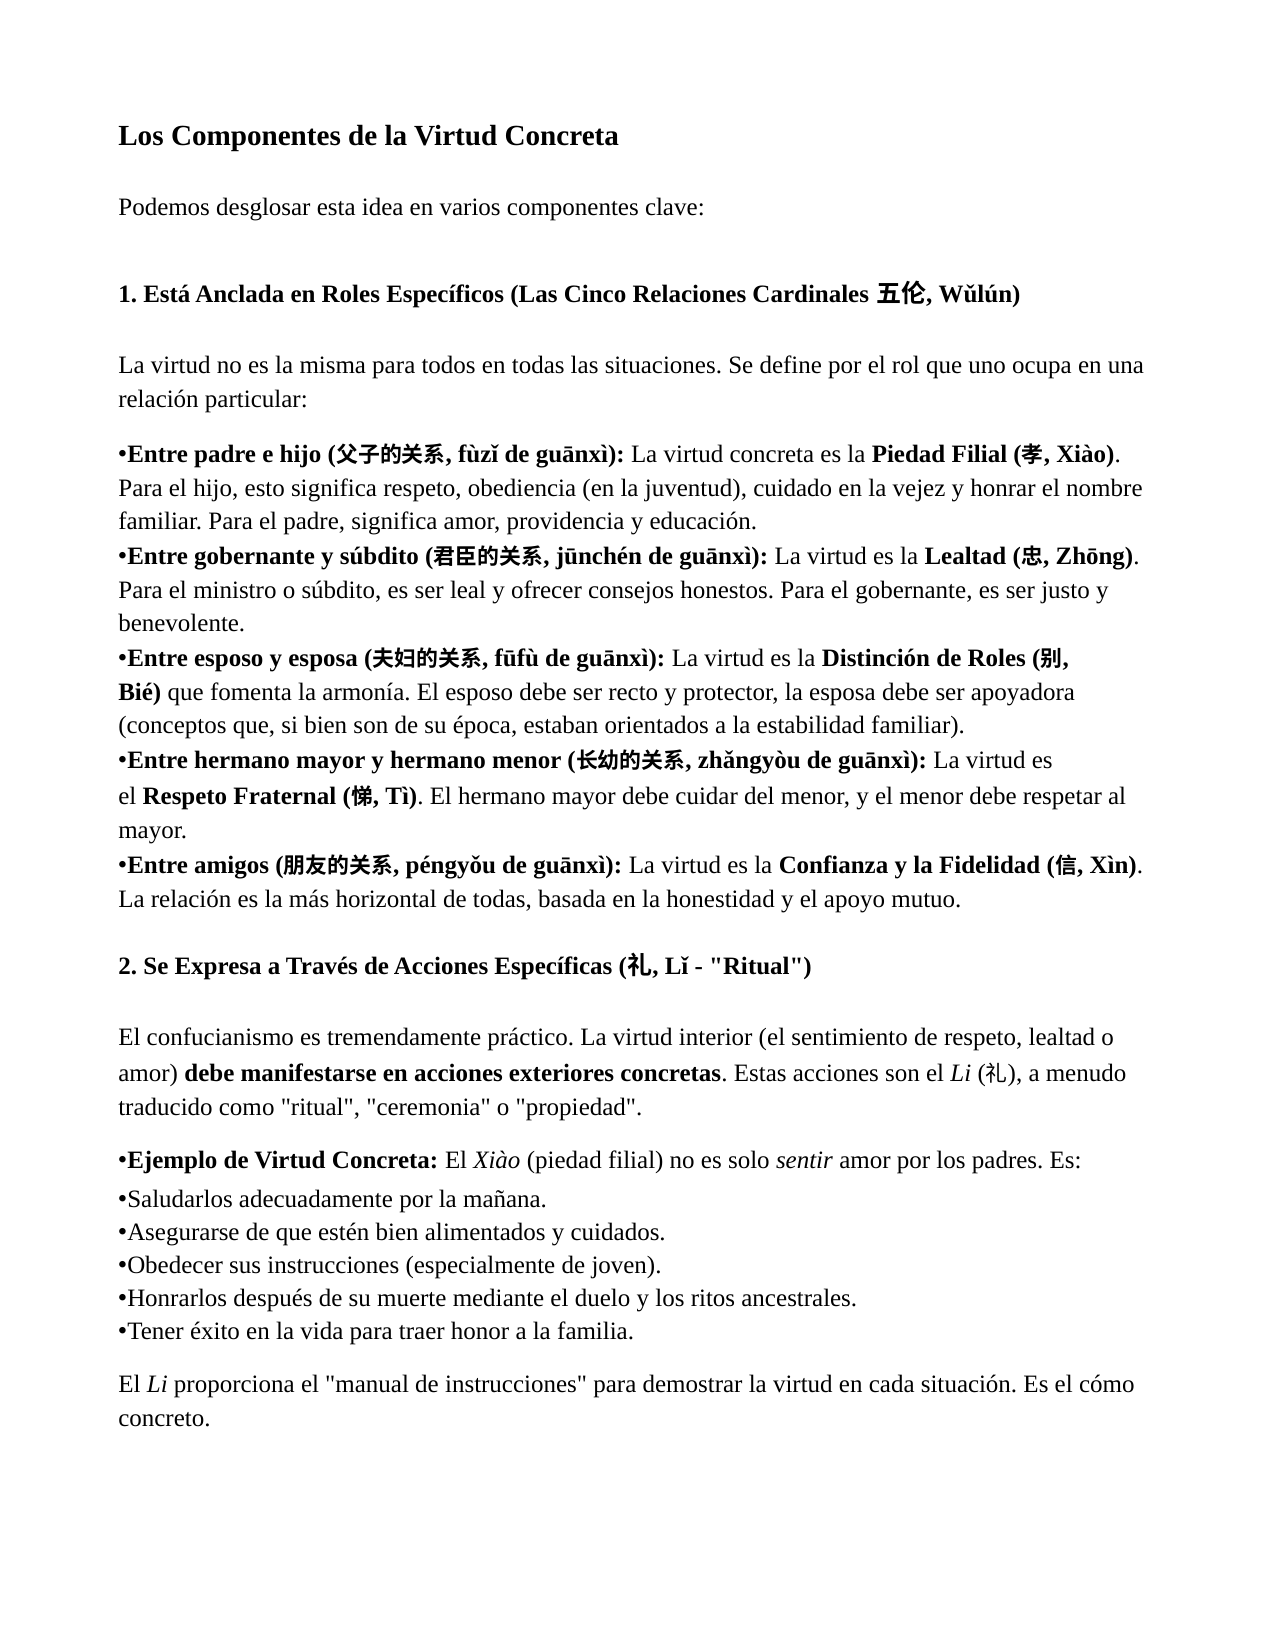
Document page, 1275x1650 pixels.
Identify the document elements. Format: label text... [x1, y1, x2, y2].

subtitle Los Componentes de la Virtud Concreta [118, 118, 1157, 152]
list Entre padre e hijo (父子的关系, fùzǐ de guānxì): La virtud concreta es la Piedad Filial (孝, Xiào). Para el hijo, esto significa respeto, obediencia (en la juventud), cuidado en la vejez y honrar el nombre familiar. Para el padre, significa amor, providencia y educación. [118, 437, 1157, 535]
list Asegurarse de que estén bien alimentados y cuidados. [118, 1217, 1157, 1246]
list Entre esposo y esposa (夫妇的关系, fūfù de guānxì): La virtud es la Distinción de Roles (别, Bié) que fomenta la armonía. El esposo debe ser recto y protector, la esposa debe ser apoyadora (conceptos que, si bien son de su época, estaban orientados a la estabilidad familiar). [118, 641, 1157, 739]
list Obedecer sus instrucciones (especialmente de joven). [118, 1250, 1157, 1279]
subtitle 2. Se Expresa a Través de Acciones Específicas (礼, Lǐ - "Ritual") [118, 945, 1157, 982]
list Tener éxito en la vida para traer honor a la familia. [118, 1316, 1157, 1345]
list Entre hermano mayor y hermano menor (长幼的关系, zhǎngyòu de guānxì): La virtud es el Respeto Fraternal (悌, Tì). El hermano mayor debe cuidar del menor, y el menor debe respetar al mayor. [118, 743, 1157, 844]
list Saludarlos adecuadamente por la mañana. [118, 1184, 1157, 1213]
list Honrarlos después de su muerte mediante el duelo y los ritos ancestrales. [118, 1283, 1157, 1312]
list Entre gobernante y súbdito (君臣的关系, jūnchén de guānxì): La virtud es la Lealtad (忠, Zhōng). Para el ministro o súbdito, es ser leal y ofrecer consejos honestos. Para el gobernante, es ser justo y benevolente. [118, 539, 1157, 637]
text La virtud no es la misma para todos en todas las situaciones. Se define por el rol que uno ocupa en una relación particular: [118, 351, 1157, 412]
list Ejemplo de Virtud Concreta: El Xiào (piedad filial) no es solo sentir amor por los padres. Es: [118, 1145, 1157, 1174]
text Podemos desglosar esta idea en varios componentes clave: [118, 192, 1157, 221]
list Entre amigos (朋友的关系, péngyǒu de guānxì): La virtud es la Confianza y la Fidelidad (信, Xìn). La relación es la más horizontal de todas, basada en la honestidad y el apoyo mutuo. [118, 848, 1157, 913]
text El Li proporciona el "manual de instrucciones" para demostrar la virtud en cada situación. Es el cómo concreto. [118, 1369, 1157, 1431]
subtitle 1. Está Anclada en Roles Específicos (Las Cinco Relaciones Cardinales 五伦, Wǔlún) [118, 274, 1157, 310]
text El confucianismo es tremendamente práctico. La virtud interior (el sentimiento de respeto, lealtad o amor) debe manifestarse en acciones exteriores concretas. Estas acciones son el Li (礼), a menudo traducido como "ritual", "ceremonia" o "propiedad". [118, 1022, 1157, 1120]
